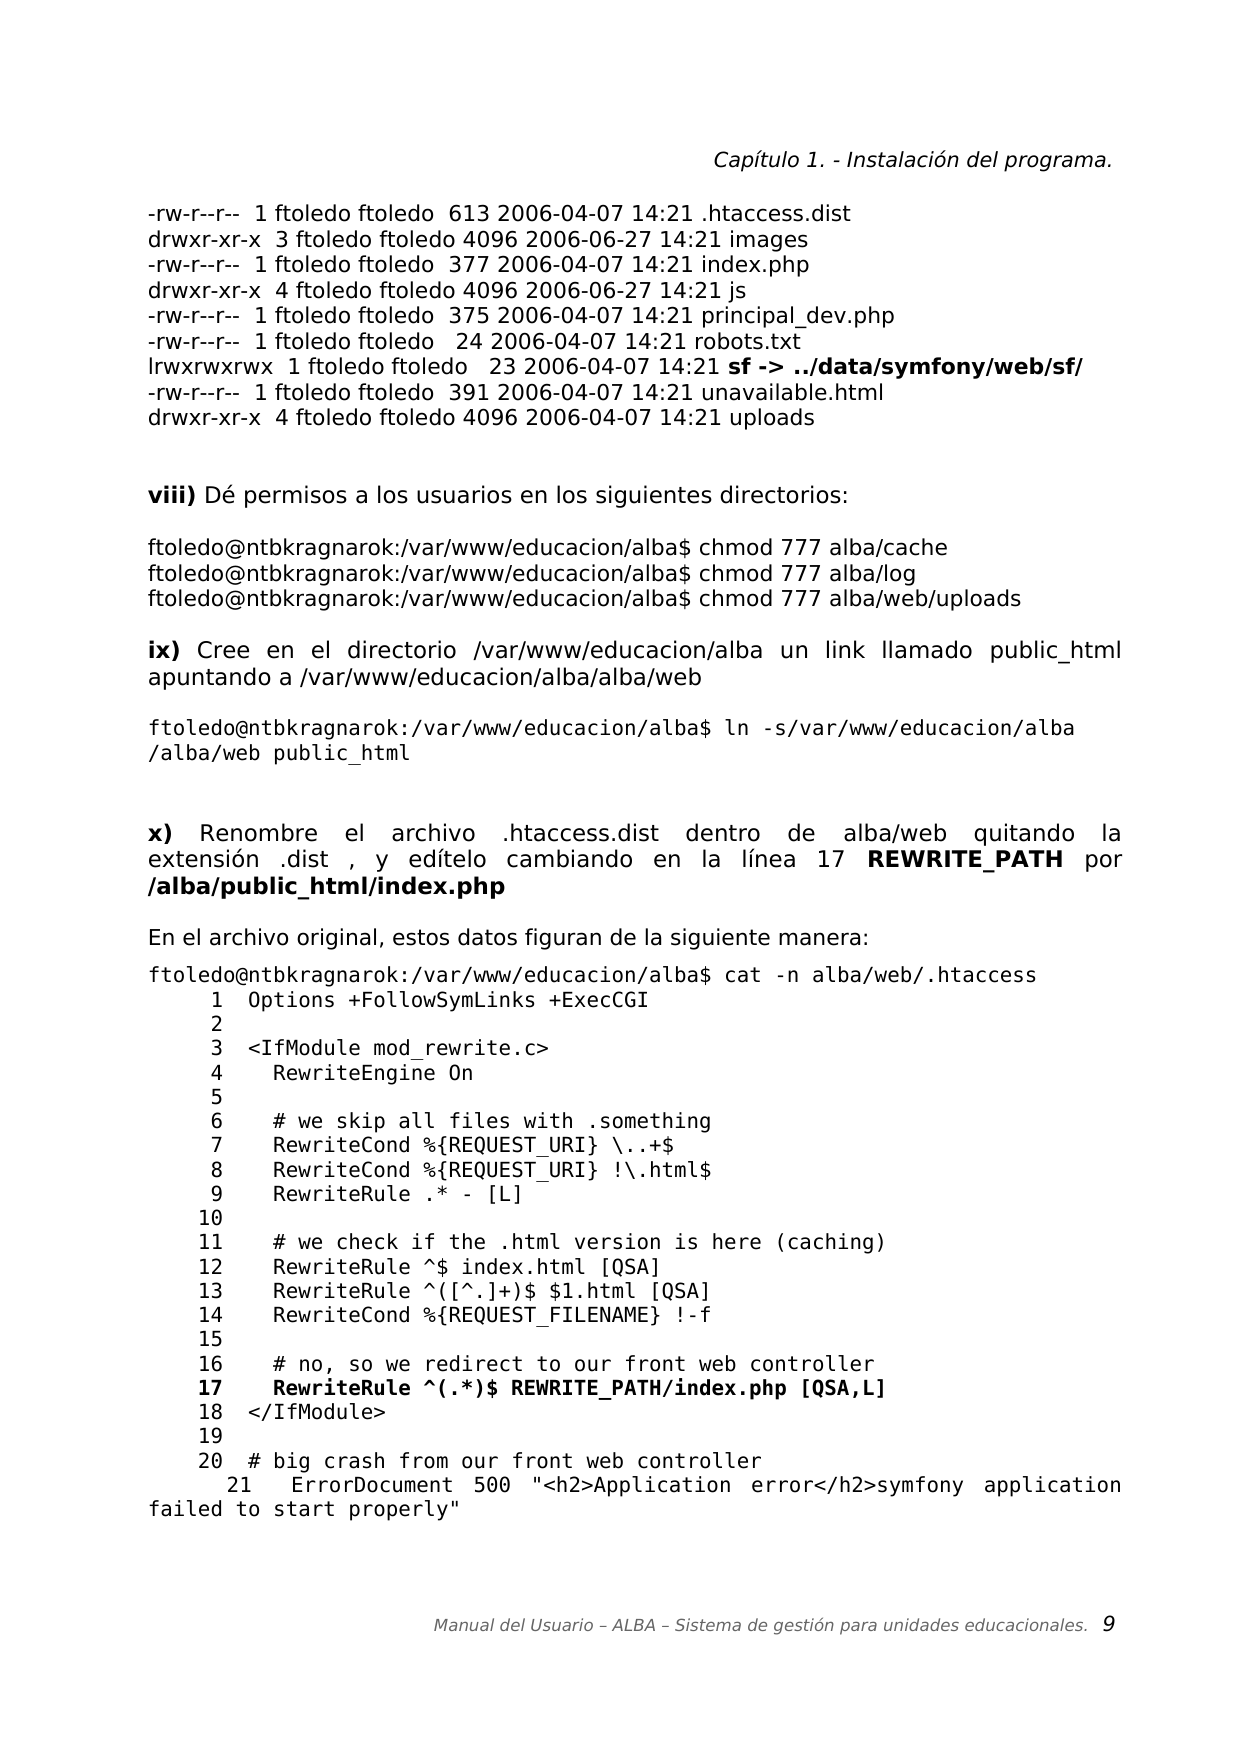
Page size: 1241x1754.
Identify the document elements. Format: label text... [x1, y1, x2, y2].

text 7 RewriteCond %{REQUEST_URI} \..+$ [148, 1133, 1122, 1158]
text x) Renombre el archivo .htaccess.dist dentro de alba/web quitando la extensión .dist , y edítelo cambiando en la línea 17 REWRITE_PATH por /alba/public_html/index.php [148, 820, 1122, 900]
text -rw-r--r-- 1 ftoledo ftoledo 24 2006-04-07 14:21 robots.txt [148, 329, 1122, 354]
text 5 [148, 1085, 1122, 1109]
text drwxr-xr-x 4 ftoledo ftoledo 4096 2006-04-07 14:21 uploads [148, 406, 1122, 431]
text ix) Cree en el directorio /var/www/educacion/alba un link llamado public_html apuntando a /var/www/educacion/alba/alba/web [148, 637, 1122, 691]
text -rw-r--r-- 1 ftoledo ftoledo 377 2006-04-07 14:21 index.php [148, 252, 1122, 278]
text 21 ErrorDocument 500 "<h2>Application error</h2>symfony application failed to start properly" [148, 1473, 1122, 1522]
text drwxr-xr-x 3 ftoledo ftoledo 4096 2006-06-27 14:21 images [148, 227, 1122, 252]
text ftoledo@ntbkragnarok:/var/www/educacion/alba$ ln -s/var/www/educacion/alba /alba/web public_html [148, 716, 1122, 765]
text ftoledo@ntbkragnarok:/var/www/educacion/alba$ chmod 777 alba/cache [148, 535, 1122, 561]
text ftoledo@ntbkragnarok:/var/www/educacion/alba$ chmod 777 alba/log [148, 561, 1122, 586]
text lrwxrwxrwx 1 ftoledo ftoledo 23 2006-04-07 14:21 sf -> ../data/symfony/web/sf/ [148, 354, 1122, 380]
text 15 [148, 1327, 1122, 1352]
text drwxr-xr-x 4 ftoledo ftoledo 4096 2006-06-27 14:21 js [148, 278, 1122, 303]
text -rw-r--r-- 1 ftoledo ftoledo 375 2006-04-07 14:21 principal_dev.php [148, 303, 1122, 329]
text 3 <IfModule mod_rewrite.c> [148, 1036, 1122, 1061]
text -rw-r--r-- 1 ftoledo ftoledo 613 2006-04-07 14:21 .htaccess.dist [148, 201, 1122, 227]
text 12 RewriteRule ^$ index.html [QSA] [148, 1255, 1122, 1279]
text 11 # we check if the .html version is here (caching) [148, 1230, 1122, 1255]
text 4 RewriteEngine On [148, 1061, 1122, 1085]
text ftoledo@ntbkragnarok:/var/www/educacion/alba$ chmod 777 alba/web/uploads [148, 586, 1122, 612]
text En el archivo original, estos datos figuran de la siguiente manera: [148, 925, 1122, 951]
text viii) Dé permisos a los usuarios en los siguientes directorios: [148, 482, 1122, 509]
text 13 RewriteRule ^([^.]+)$ $1.html [QSA] [148, 1279, 1122, 1303]
text 2 [148, 1012, 1122, 1036]
text 10 [148, 1206, 1122, 1230]
text 9 RewriteRule .* - [L] [148, 1182, 1122, 1206]
text 18 </IfModule> [148, 1400, 1122, 1424]
text 6 # we skip all files with .something [148, 1109, 1122, 1133]
text -rw-r--r-- 1 ftoledo ftoledo 391 2006-04-07 14:21 unavailable.html [148, 380, 1122, 406]
text 19 [148, 1424, 1122, 1449]
text 14 RewriteCond %{REQUEST_FILENAME} !-f [148, 1303, 1122, 1327]
text 1 Options +FollowSymLinks +ExecCGI [148, 988, 1122, 1012]
text ftoledo@ntbkragnarok:/var/www/educacion/alba$ cat -n alba/web/.htaccess [148, 963, 1122, 988]
text 16 # no, so we redirect to our front web controller [148, 1352, 1122, 1376]
text 20 # big crash from our front web controller [148, 1449, 1122, 1473]
text 17 RewriteRule ^(.*)$ REWRITE_PATH/index.php [QSA,L] [148, 1376, 1122, 1400]
text 8 RewriteCond %{REQUEST_URI} !\.html$ [148, 1158, 1122, 1182]
